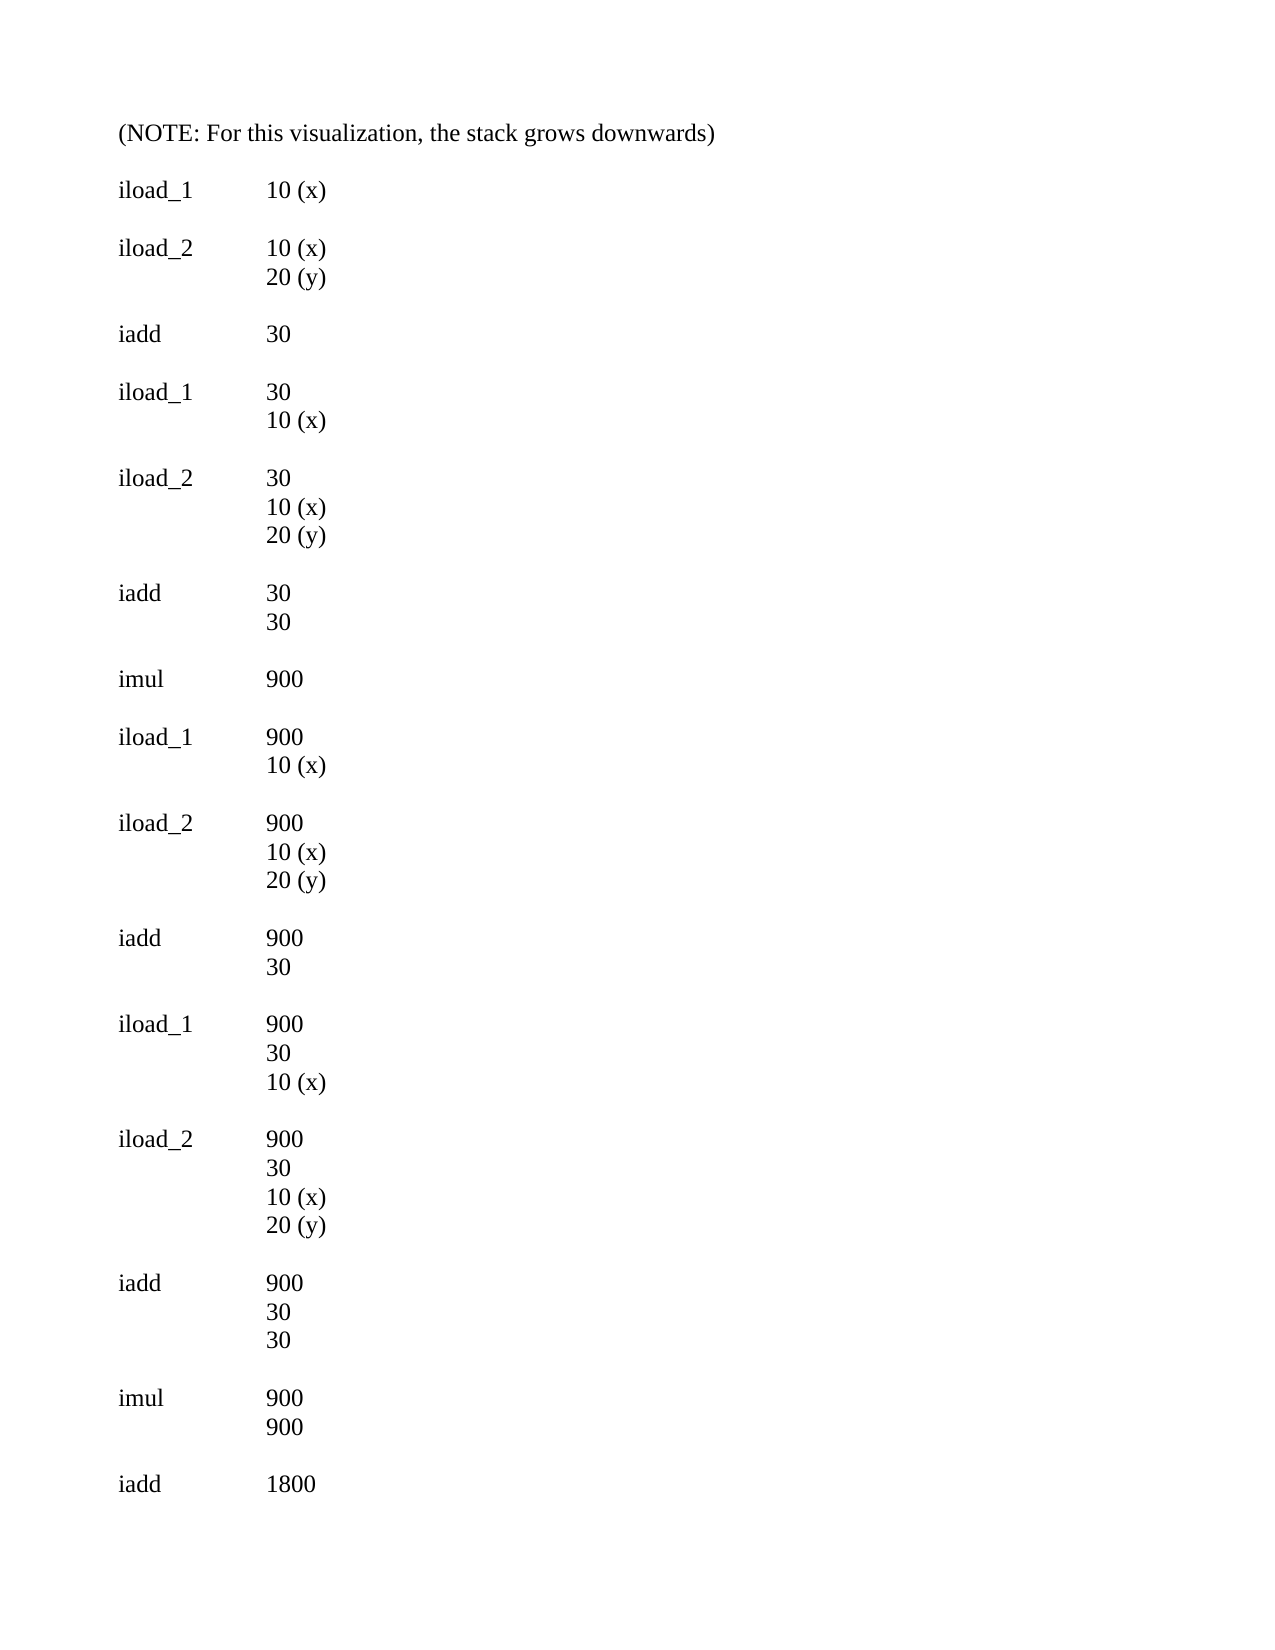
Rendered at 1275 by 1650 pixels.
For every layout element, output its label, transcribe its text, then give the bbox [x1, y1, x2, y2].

text iload_1 900 [118, 1009, 1157, 1038]
text 900 [118, 1412, 1157, 1441]
text iadd 900 [118, 1268, 1157, 1297]
text iload_2 30 [118, 463, 1157, 492]
text iadd 900 [118, 923, 1157, 952]
text iload_2 900 [118, 1124, 1157, 1153]
text 10 (x) [118, 492, 1157, 521]
text iload_2 900 [118, 808, 1157, 837]
text 30 [118, 1153, 1157, 1182]
text iadd 1800 [118, 1469, 1157, 1498]
text (NOTE: For this visualization, the stack grows downwards) [118, 118, 1157, 147]
text 30 [118, 1038, 1157, 1067]
text 30 [118, 952, 1157, 981]
text 20 (y) [118, 1211, 1157, 1239]
text 30 [118, 1297, 1157, 1326]
text iadd 30 [118, 578, 1157, 607]
text 30 [118, 1326, 1157, 1354]
text 20 (y) [118, 866, 1157, 894]
text 30 [118, 607, 1157, 636]
text 10 (x) [118, 1067, 1157, 1096]
text 20 (y) [118, 521, 1157, 549]
text iadd 30 [118, 319, 1157, 348]
text imul 900 [118, 664, 1157, 693]
text 10 (x) [118, 1182, 1157, 1211]
text iload_2 10 (x) [118, 233, 1157, 262]
text 10 (x) [118, 837, 1157, 866]
text 10 (x) [118, 406, 1157, 434]
text 20 (y) [118, 262, 1157, 291]
text 10 (x) [118, 751, 1157, 779]
text iload_1 900 [118, 722, 1157, 751]
text imul 900 [118, 1383, 1157, 1412]
text iload_1 30 [118, 377, 1157, 406]
text iload_1 10 (x) [118, 176, 1157, 204]
